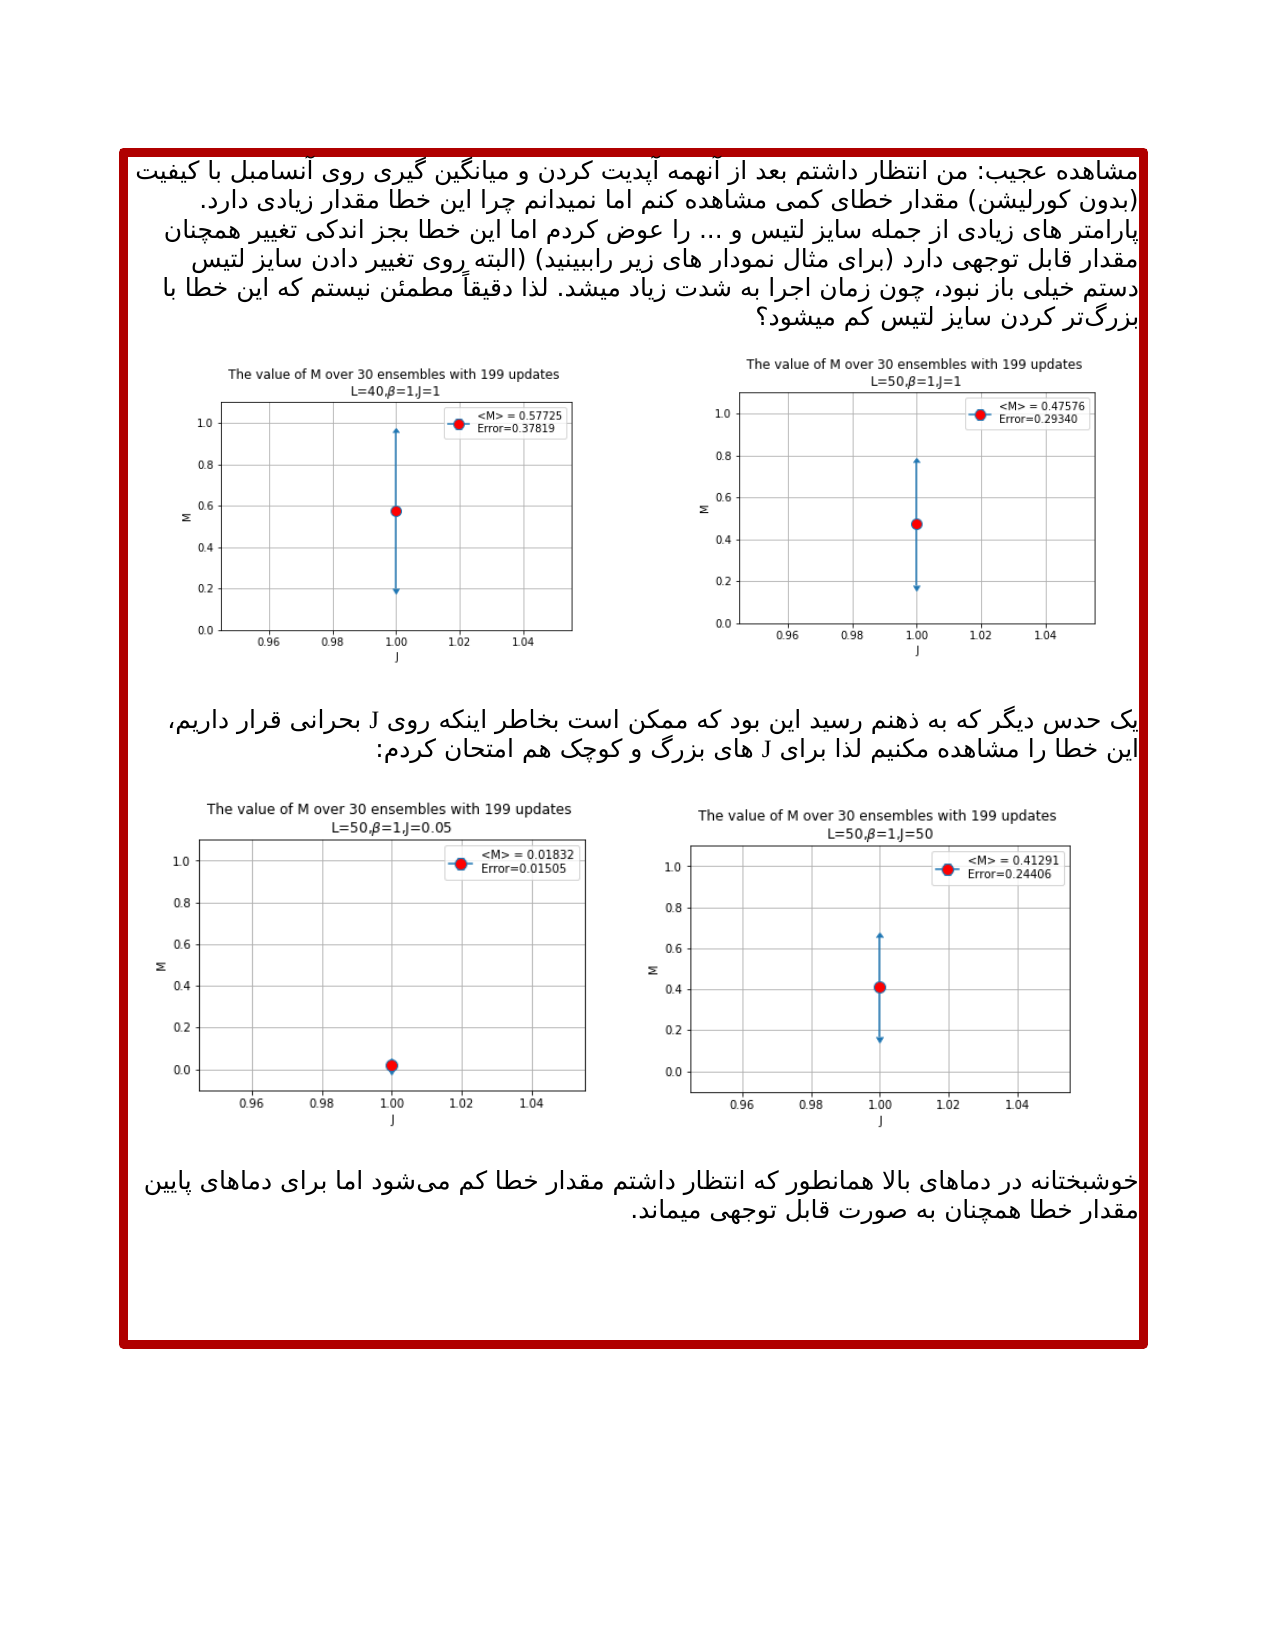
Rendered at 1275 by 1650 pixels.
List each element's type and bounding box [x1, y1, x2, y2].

picture [146, 790, 608, 1140]
picture [686, 353, 1119, 669]
picture [636, 798, 1098, 1143]
picture [177, 360, 581, 671]
